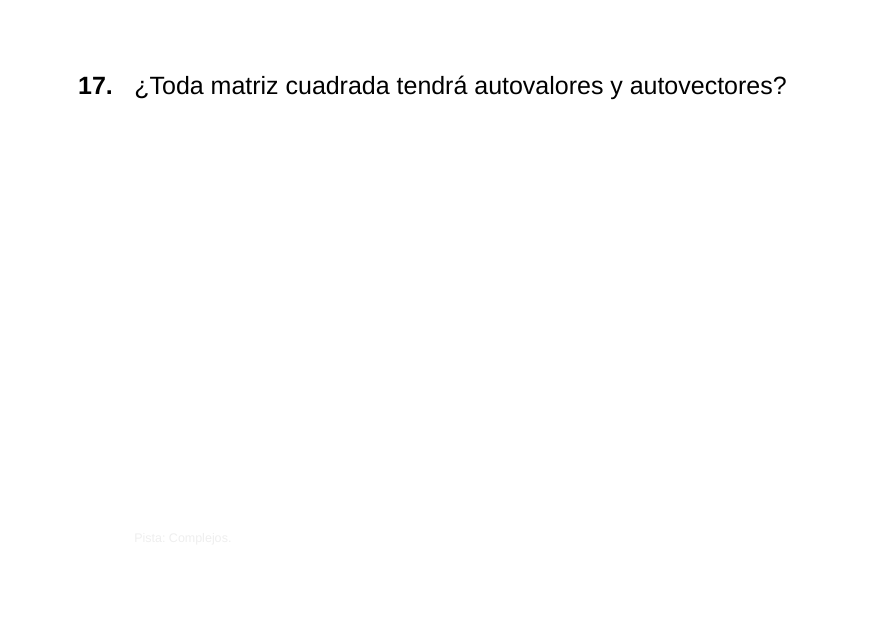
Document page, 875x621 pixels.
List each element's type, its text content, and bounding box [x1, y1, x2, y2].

list ¿Toda matriz cuadrada tendrá autovalores y autovectores? Pista: Complejos. [78, 71, 815, 545]
